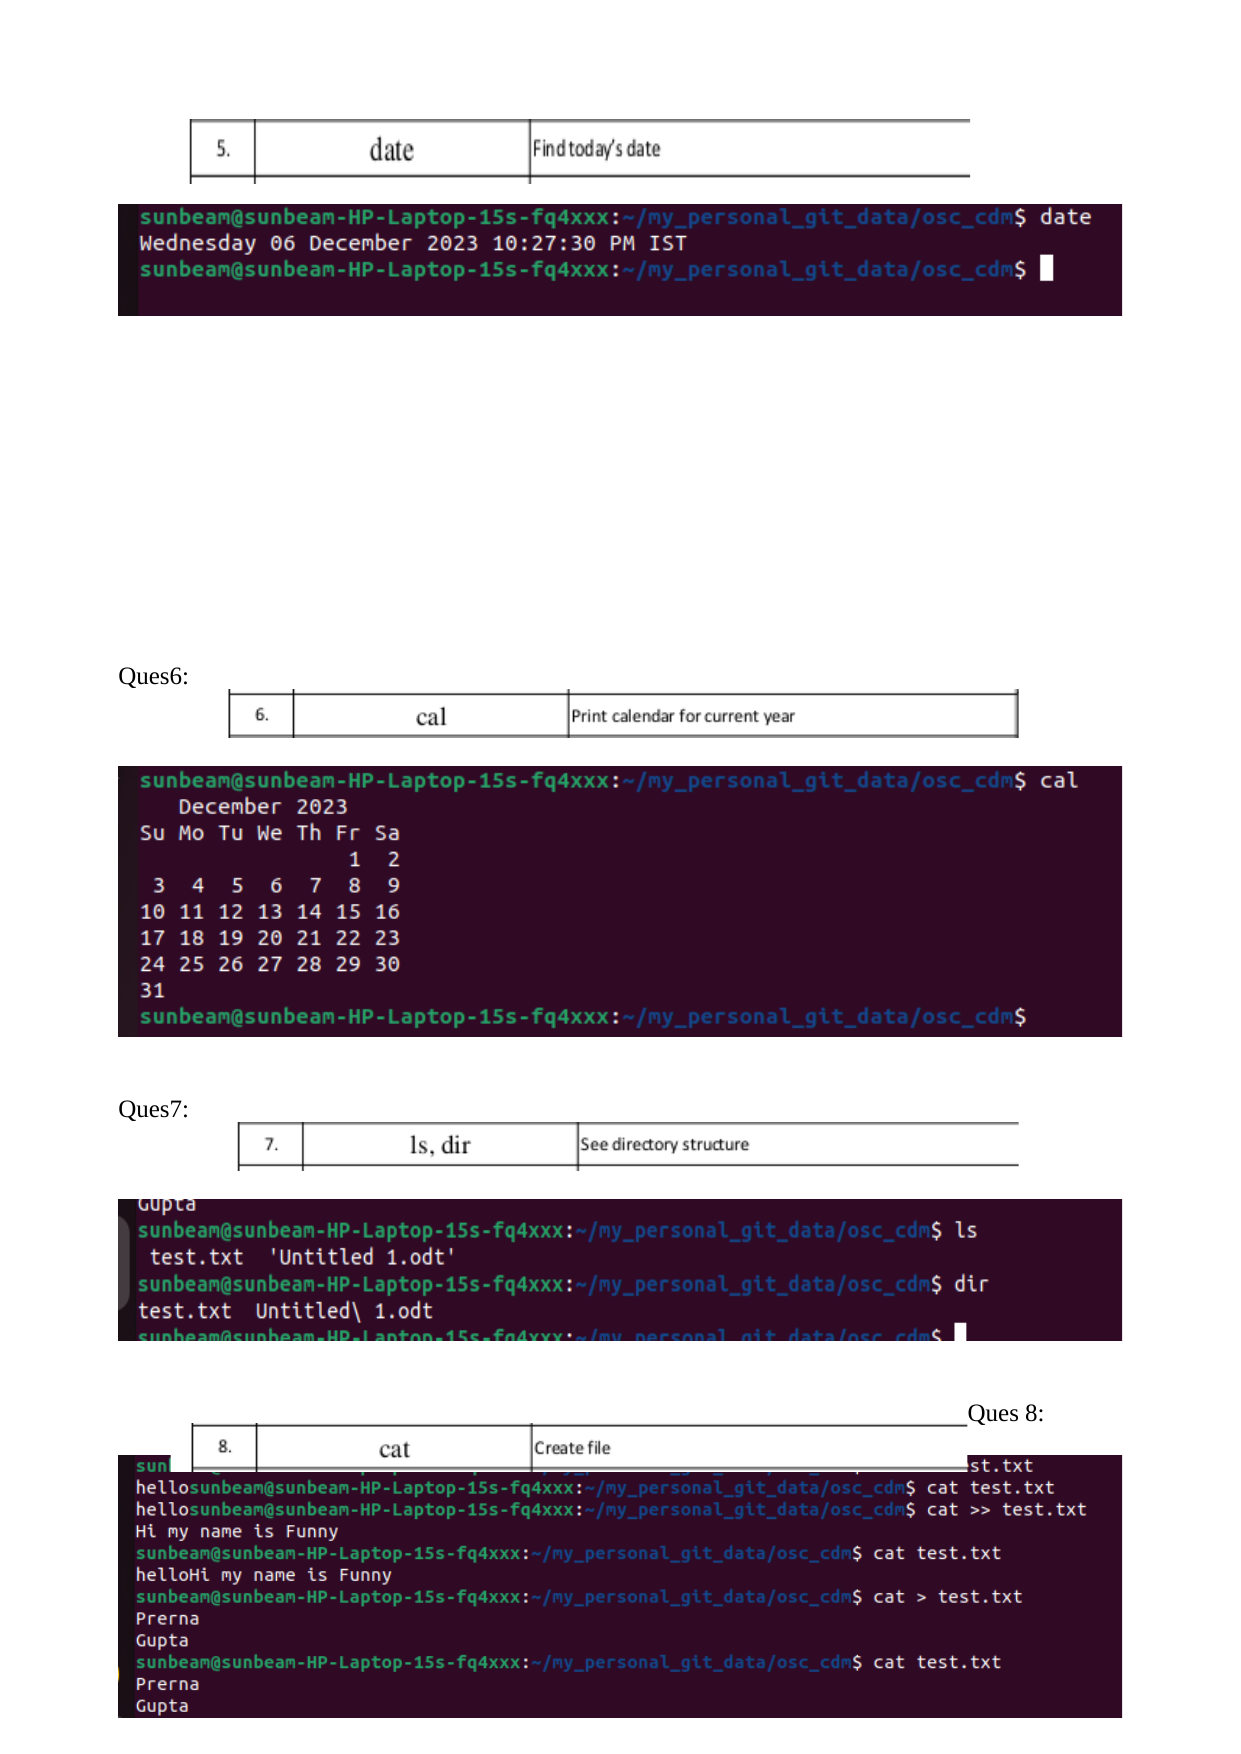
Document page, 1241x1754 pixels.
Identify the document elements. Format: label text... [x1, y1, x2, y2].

picture [118, 204, 1123, 316]
text Ques7: [118, 1094, 1122, 1122]
picture [221, 1122, 1019, 1171]
text Ques 8: [118, 1398, 1122, 1426]
text Ques6: [118, 661, 1122, 689]
picture [173, 119, 971, 184]
picture [118, 1423, 1123, 1718]
picture [118, 1199, 1123, 1341]
picture [118, 766, 1123, 1037]
picture [221, 689, 1019, 738]
